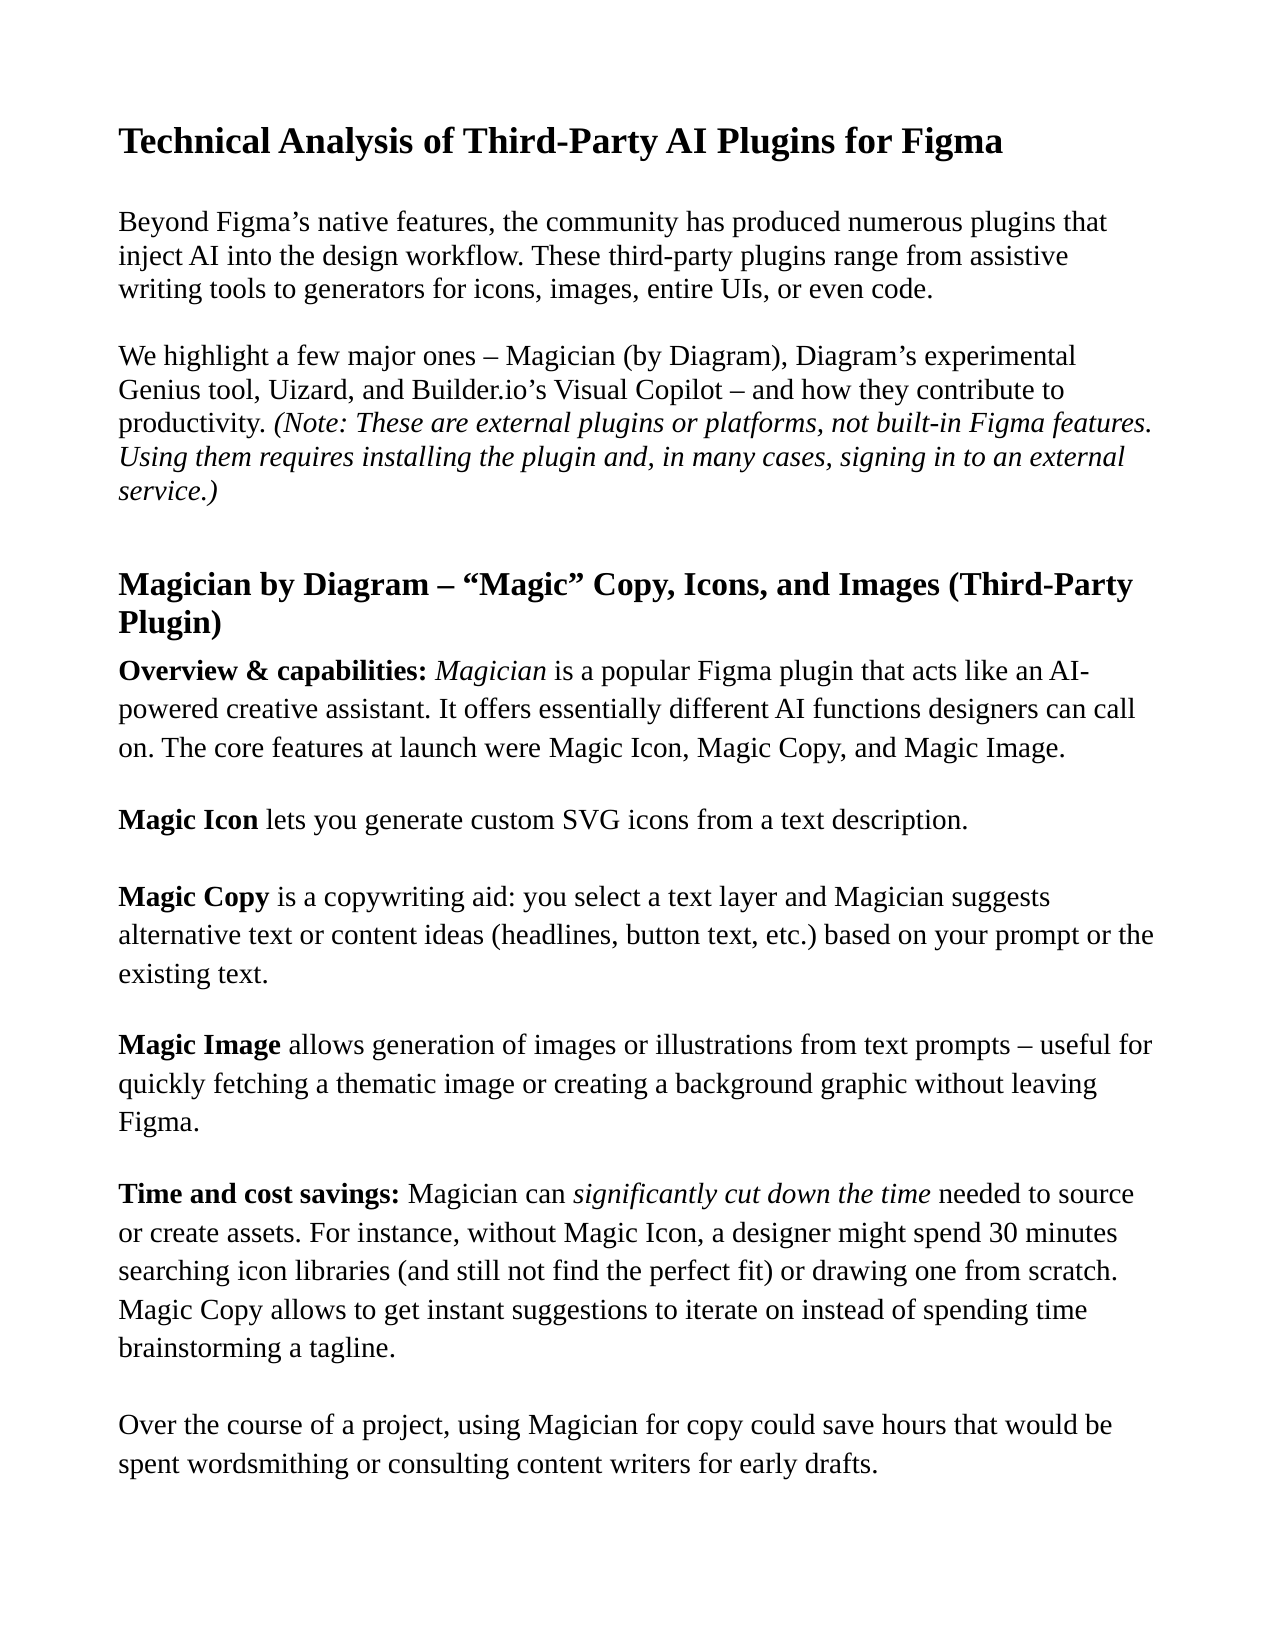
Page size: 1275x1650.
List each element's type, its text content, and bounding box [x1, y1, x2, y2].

text Overview & capabilities: Magician is a popular Figma plugin that acts like an AI-powered creative assistant. It offers essentially different AI functions designers can call on. The core features at launch were Magic Icon, Magic Copy, and Magic Image. [118, 653, 1157, 764]
text Beyond Figma’s native features, the community has produced numerous plugins that inject AI into the design workflow. These third-party plugins range from assistive writing tools to generators for icons, images, entire UIs, or even code. [118, 204, 1157, 305]
text Over the course of a project, using Magician for copy could save hours that would be spent wordsmithing or consulting content writers for early drafts. [118, 1407, 1157, 1479]
text Magic Icon lets you generate custom SVG icons from a text description. [118, 802, 1157, 835]
text Time and cost savings: Magician can significantly cut down the time needed to source or create assets. For instance, without Magic Icon, a designer might spend 30 minutes searching icon libraries (and still not find the perfect fit) or drawing one from scratch. Magic Copy allows to get instant suggestions to iterate on instead of spending time brainstorming a tagline. [118, 1176, 1157, 1364]
text We highlight a few major ones – Magician (by Diagram), Diagram’s experimental Genius tool, Uizard, and Builder.io’s Visual Copilot – and how they contribute to productivity. (Note: These are external plugins or platforms, not built-in Figma features. Using them requires installing the plugin and, in many cases, signing in to an external service.) [118, 338, 1157, 506]
subtitle Magician by Diagram – “Magic” Copy, Icons, and Images (Third-Party Plugin) [118, 564, 1157, 641]
text Magic Copy is a copywriting aid: you select a text layer and Magician suggests alternative text or content ideas (headlines, button text, etc.) based on your prompt or the existing text. [118, 879, 1157, 989]
text Technical Analysis of Third-Party AI Plugins for Figma [118, 118, 1157, 161]
text Magic Image allows generation of images or illustrations from text prompts – useful for quickly fetching a thematic image or creating a background graphic without leaving Figma. [118, 1027, 1157, 1138]
